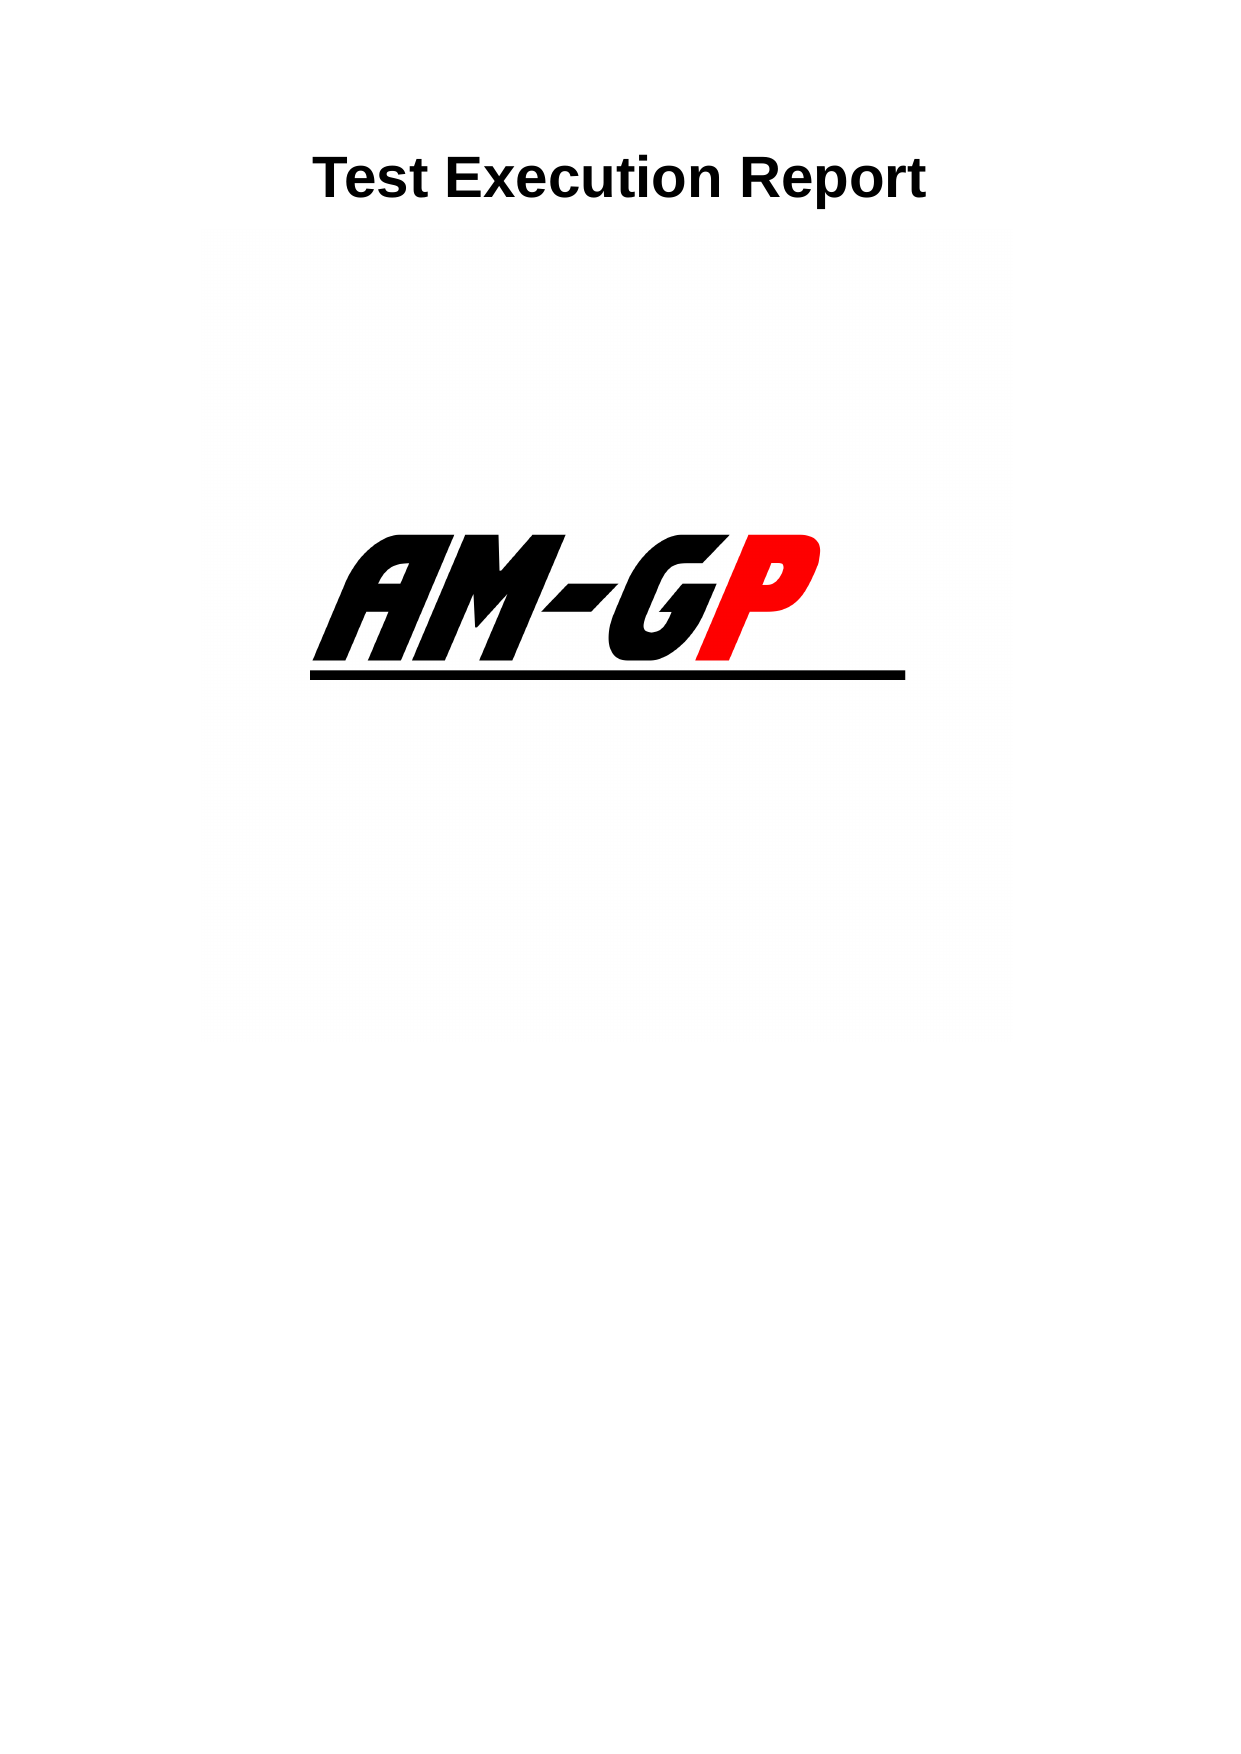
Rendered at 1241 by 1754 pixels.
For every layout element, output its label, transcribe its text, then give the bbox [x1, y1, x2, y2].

title Test Execution Report [118, 143, 1122, 210]
picture [201, 229, 1014, 1042]
